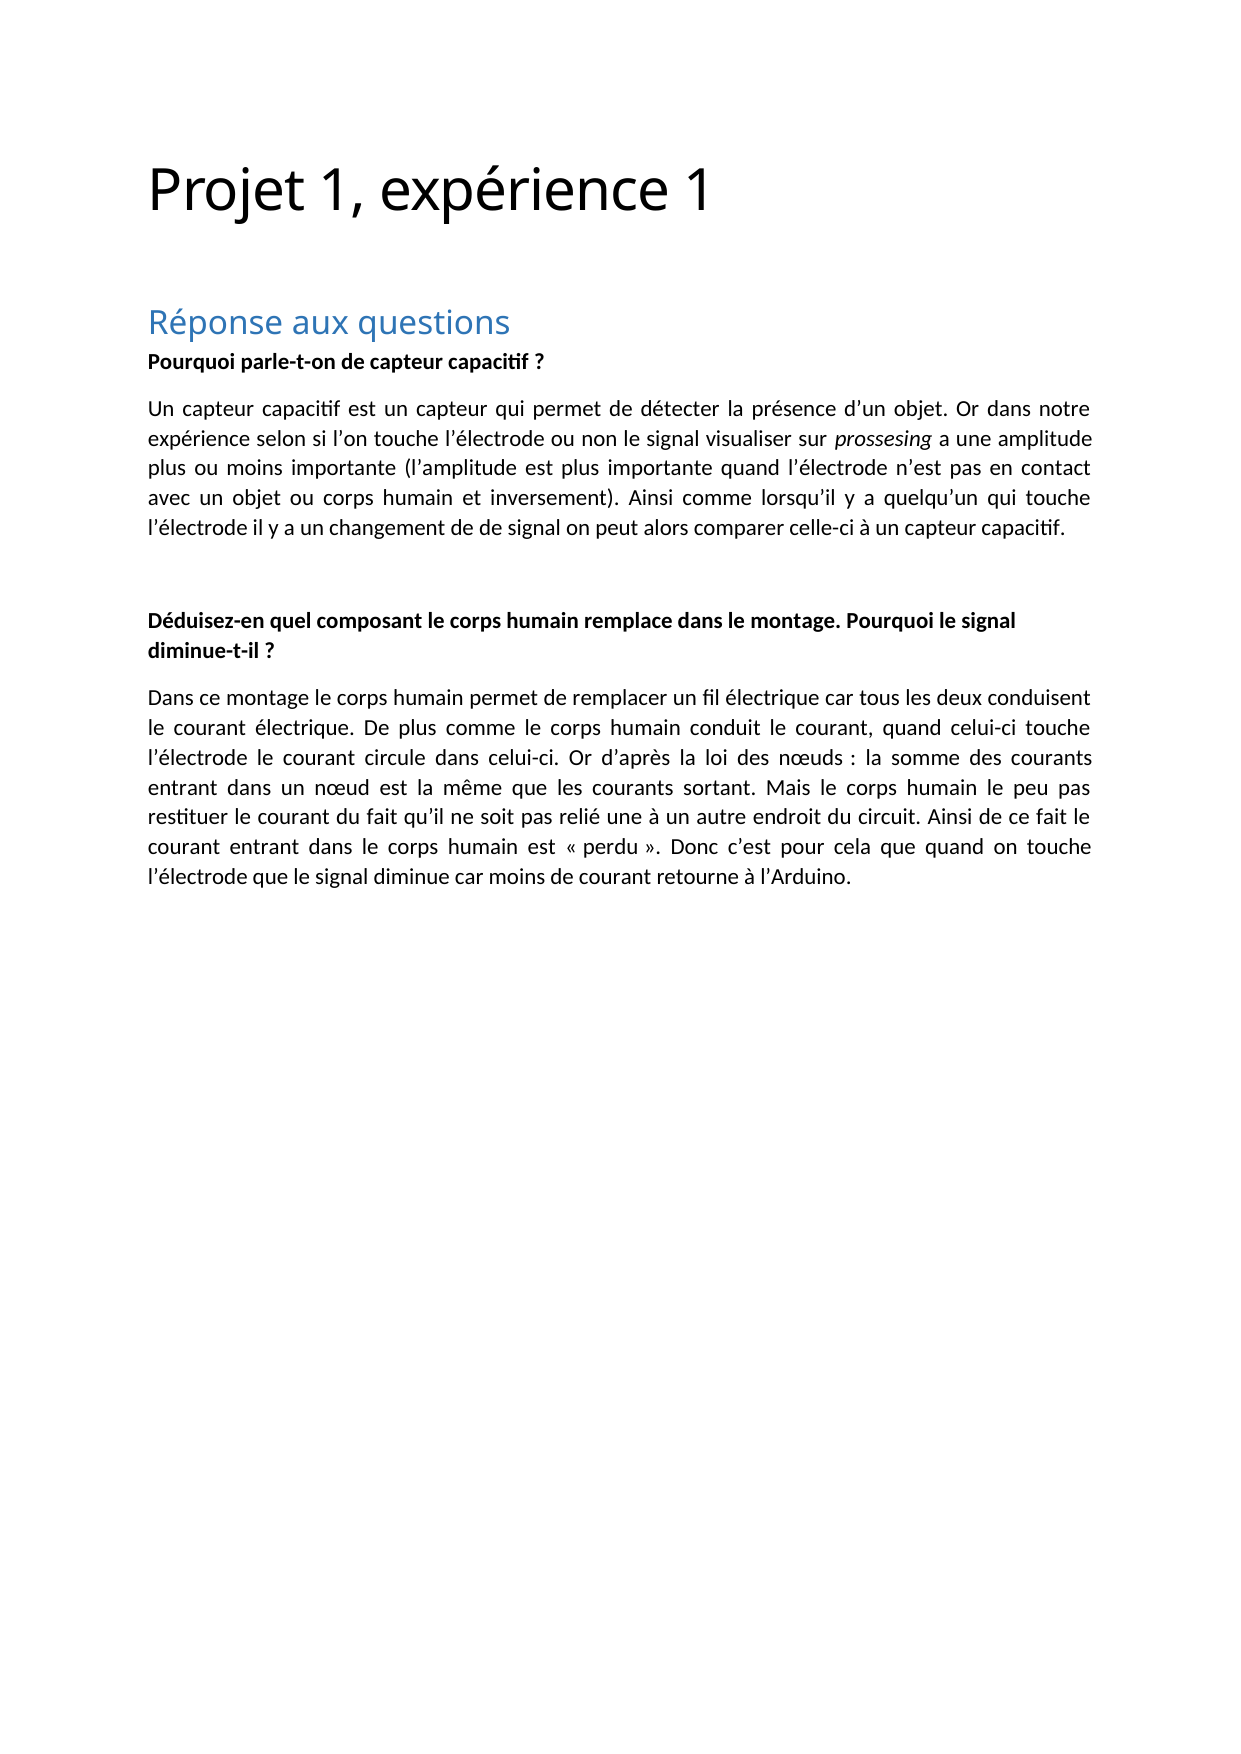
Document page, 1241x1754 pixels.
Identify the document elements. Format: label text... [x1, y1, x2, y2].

text Projet 1, expérience 1 [148, 148, 1093, 227]
subtitle Réponse aux questions [148, 299, 1093, 344]
text Déduisez-en quel composant le corps humain remplace dans le montage. Pourquoi le signal diminue-t-il ? [148, 606, 1093, 664]
text Dans ce montage le corps humain permet de remplacer un fil électrique car tous les deux conduisent le courant électrique. De plus comme le corps humain conduit le courant, quand celui-ci touche l’électrode le courant circule dans celui-ci. Or d’après la loi des nœuds : la somme des courants entrant dans un nœud est la même que les courants sortant. Mais le corps humain le peu pas restituer le courant du fait qu’il ne soit pas relié une à un autre endroit du circuit. Ainsi de ce fait le courant entrant dans le corps humain est « perdu ». Donc c’est pour cela que quand on touche l’électrode que le signal diminue car moins de courant retourne à l’Arduino. [148, 683, 1093, 890]
text Pourquoi parle-t-on de capteur capacitif ? [148, 347, 1093, 375]
text Un capteur capacitif est un capteur qui permet de détecter la présence d’un objet. Or dans notre expérience selon si l’on touche l’électrode ou non le signal visualiser sur prossesing a une amplitude plus ou moins importante (l’amplitude est plus importante quand l’électrode n’est pas en contact avec un objet ou corps humain et inversement). Ainsi comme lorsqu’il y a quelqu’un qui touche l’électrode il y a un changement de de signal on peut alors comparer celle-ci à un capteur capacitif. [148, 394, 1093, 541]
